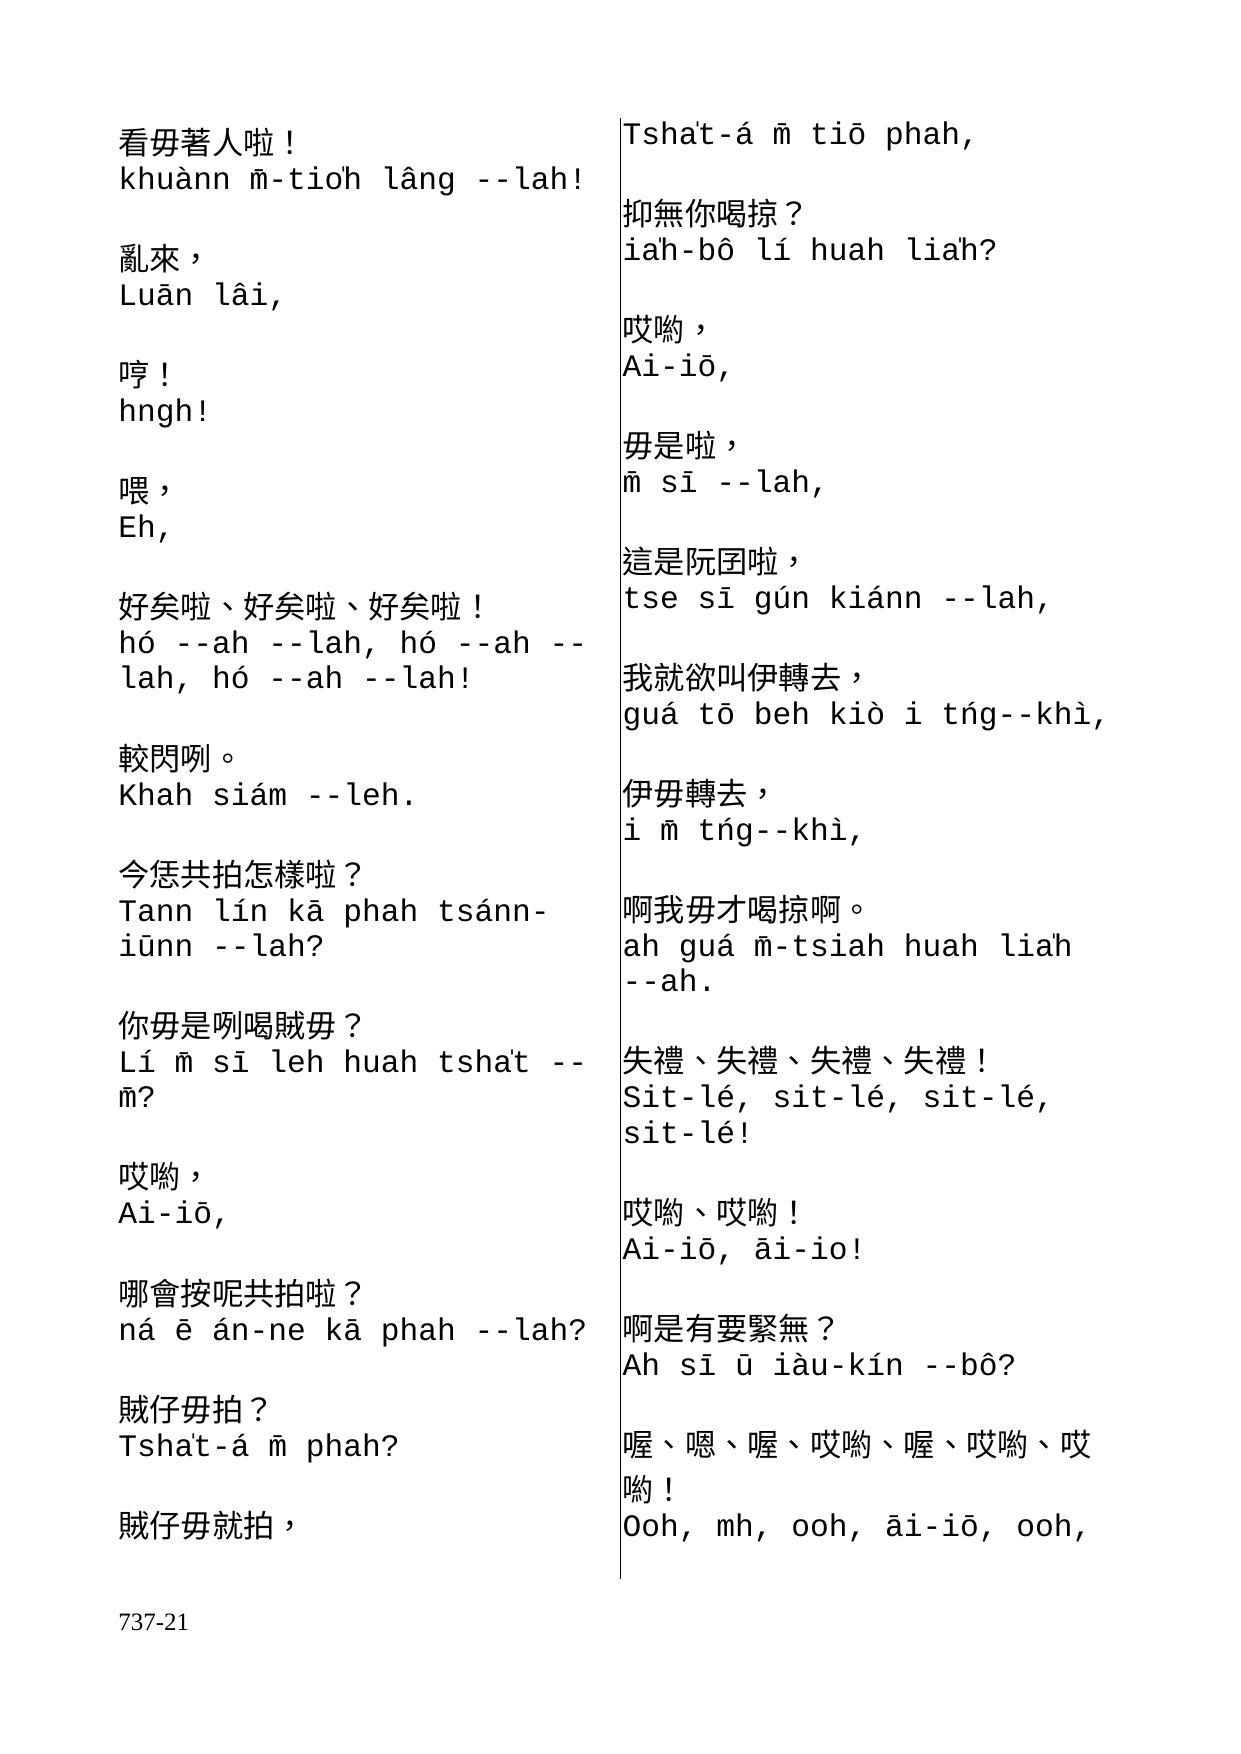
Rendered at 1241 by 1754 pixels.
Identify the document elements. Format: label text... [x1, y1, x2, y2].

text 亂來， [118, 234, 618, 279]
text ah guá m̄-tsiah huah lia̍h --ah. [622, 930, 1122, 1001]
text 好矣啦、好矣啦、好矣啦！ [118, 582, 618, 627]
text 毋是啦， [622, 421, 1122, 466]
text 抑無你喝掠？ [622, 189, 1122, 234]
text 賊仔毋拍？ [118, 1385, 618, 1430]
text Lí m̄ sī leh huah tsha̍t --m̄? [118, 1046, 618, 1117]
text Ooh, mh, ooh, āi-iō, ooh, [622, 1511, 1122, 1546]
text hó --ah --lah, hó --ah --lah, hó --ah --lah! [118, 627, 618, 698]
text Luān lâi, [118, 279, 618, 315]
text 我就欲叫伊轉去， [622, 653, 1122, 698]
text Ai-iō, āi-io! [622, 1233, 1122, 1269]
text 哎喲， [622, 305, 1122, 350]
text 失禮、失禮、失禮、失禮！ [622, 1037, 1122, 1082]
text ná ē án-ne kā phah --lah? [118, 1314, 618, 1349]
text hngh! [118, 395, 618, 431]
text tse sī gún kiánn --lah, [622, 582, 1122, 618]
text Eh, [118, 511, 618, 547]
text Ah sī ū iàu-kín --bô? [622, 1349, 1122, 1385]
text 伊毋轉去， [622, 769, 1122, 814]
text Ai-iō, [118, 1198, 618, 1233]
text 喂， [118, 466, 618, 511]
text Sit-lé, sit-lé, sit-lé, sit-lé! [622, 1082, 1122, 1153]
text Khah siám --leh. [118, 779, 618, 814]
text 你毋是咧喝賊毋？ [118, 1001, 618, 1046]
text guá tō beh kiò i tńg--khì, [622, 698, 1122, 734]
text 哪會按呢共拍啦？ [118, 1269, 618, 1314]
text Ai-iō, [622, 350, 1122, 386]
text Tsha̍t-á m̄ phah? [118, 1430, 618, 1465]
text 哎喲， [118, 1153, 618, 1198]
text 啊是有要緊無？ [622, 1304, 1122, 1349]
text 哼！ [118, 350, 618, 395]
text 這是阮囝啦， [622, 537, 1122, 582]
text 哎喲、哎喲！ [622, 1188, 1122, 1233]
text m̄ sī --lah, [622, 466, 1122, 502]
text Tann lín kā phah tsánn-iūnn --lah? [118, 895, 618, 966]
text 賊仔毋就拍， [118, 1501, 618, 1546]
text Tsha̍t-á m̄ tiō phah, [622, 118, 1122, 153]
text i m̄ tńg--khì, [622, 814, 1122, 850]
text 啊我毋才喝掠啊。 [622, 885, 1122, 930]
text 較閃咧。 [118, 734, 618, 779]
text 喔、嗯、喔、哎喲、喔、哎喲、哎喲！ [622, 1420, 1122, 1511]
text 今恁共拍怎樣啦？ [118, 850, 618, 895]
text ia̍h-bô lí huah lia̍h? [622, 234, 1122, 269]
text 看毋著人啦！ [118, 118, 618, 163]
text khuànn m̄-tio̍h lâng --lah! [118, 163, 618, 199]
